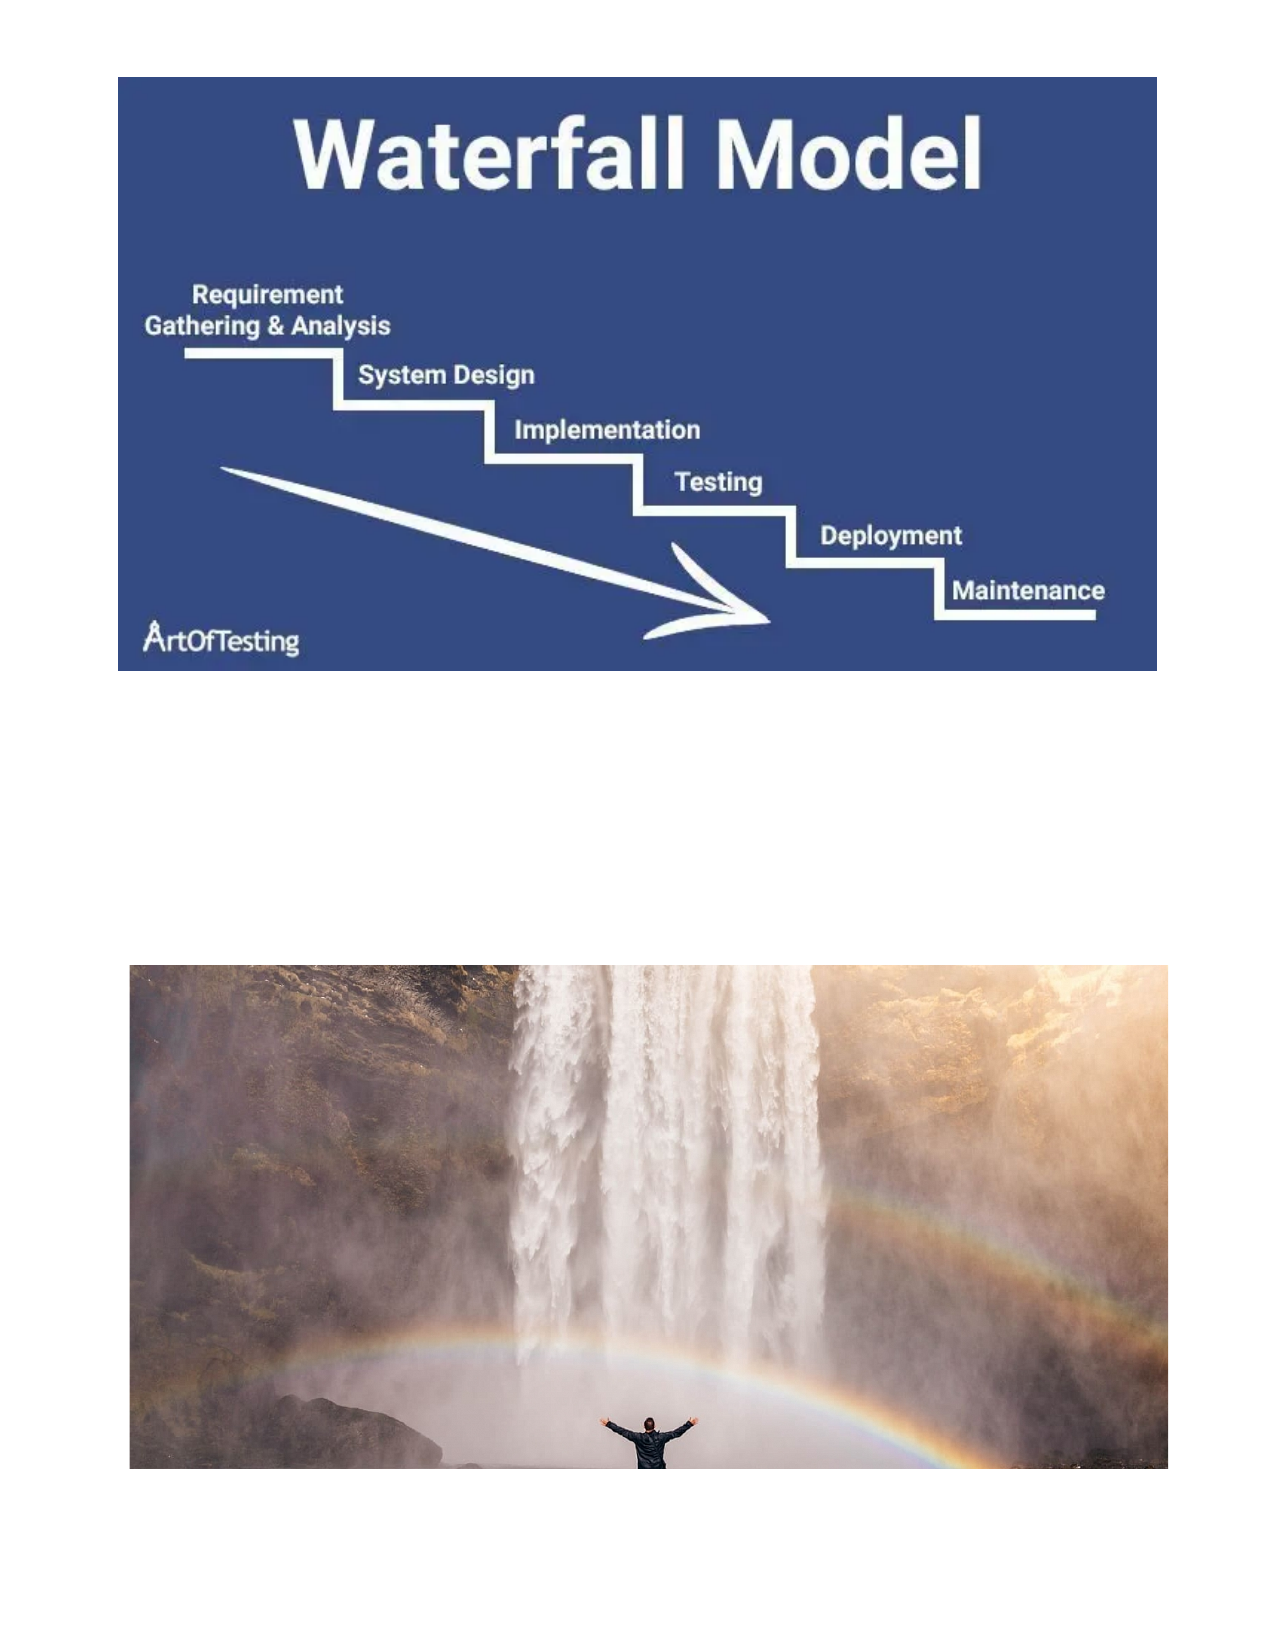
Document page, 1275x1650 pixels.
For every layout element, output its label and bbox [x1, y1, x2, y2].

picture [129, 965, 1169, 1469]
picture [118, 77, 1157, 671]
